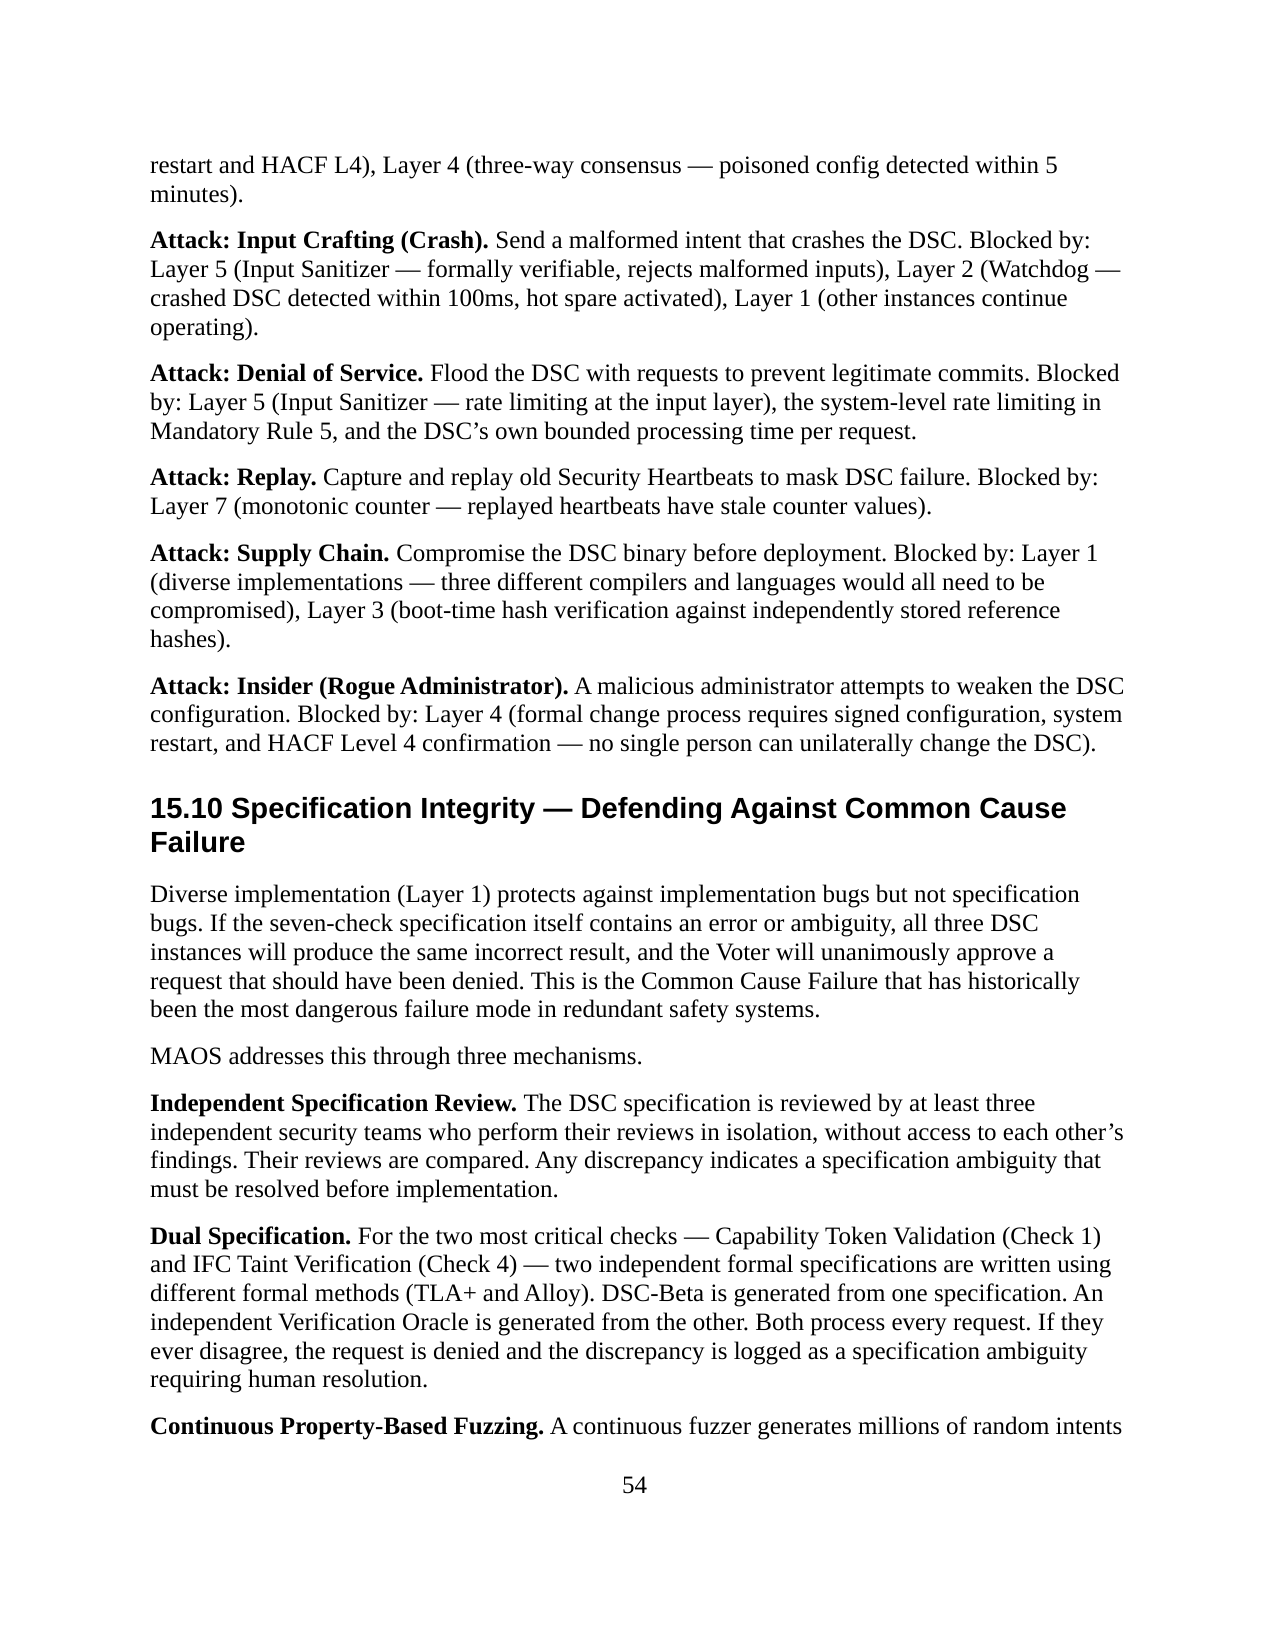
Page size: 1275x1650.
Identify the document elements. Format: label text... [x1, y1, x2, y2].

text Independent Specification Review. The DSC specification is reviewed by at least three independent security teams who perform their reviews in isolation, without access to each other’s findings. Their reviews are compared. Any discrepancy indicates a specification ambiguity that must be resolved before implementation. [150, 1088, 1125, 1203]
subtitle 15.10 Specification Integrity — Defending Against Common Cause Failure [150, 791, 1125, 858]
text MAOS addresses this through three mechanisms. [150, 1041, 1125, 1070]
text Attack: Denial of Service. Flood the DSC with requests to prevent legitimate commits. Blocked by: Layer 5 (Input Sanitizer — rate limiting at the input layer), the system-level rate limiting in Mandatory Rule 5, and the DSC’s own bounded processing time per request. [150, 358, 1125, 444]
text Diverse implementation (Layer 1) protects against implementation bugs but not specification bugs. If the seven-check specification itself contains an error or ambiguity, all three DSC instances will produce the same incorrect result, and the Voter will unanimously approve a request that should have been denied. This is the Common Cause Failure that has historically been the most dangerous failure mode in redundant safety systems. [150, 879, 1125, 1023]
text Continuous Property-Based Fuzzing. A continuous fuzzer generates millions of random intents [150, 1411, 1125, 1440]
text Attack: Input Crafting (Crash). Send a malformed intent that crashes the DSC. Blocked by: Layer 5 (Input Sanitizer — formally verifiable, rejects malformed inputs), Layer 2 (Watchdog — crashed DSC detected within 100ms, hot spare activated), Layer 1 (other instances continue operating). [150, 225, 1125, 340]
text Dual Specification. For the two most critical checks — Capability Token Validation (Check 1) and IFC Taint Verification (Check 4) — two independent formal specifications are written using different formal methods (TLA+ and Alloy). DSC-Beta is generated from one specification. An independent Verification Oracle is generated from the other. Both process every request. If they ever disagree, the request is denied and the discrepancy is logged as a specification ambiguity requiring human resolution. [150, 1221, 1125, 1393]
text Attack: Replay. Capture and replay old Security Heartbeats to mask DSC failure. Blocked by: Layer 7 (monotonic counter — replayed heartbeats have stale counter values). [150, 462, 1125, 520]
text Attack: Supply Chain. Compromise the DSC binary before deployment. Blocked by: Layer 1 (diverse implementations — three different compilers and languages would all need to be compromised), Layer 3 (boot-time hash verification against independently stored reference hashes). [150, 538, 1125, 653]
text restart and HACF L4), Layer 4 (three-way consensus — poisoned config detected within 5 minutes). [150, 150, 1125, 207]
text Attack: Insider (Rogue Administrator). A malicious administrator attempts to weaken the DSC configuration. Blocked by: Layer 4 (formal change process requires signed configuration, system restart, and HACF Level 4 confirmation — no single person can unilaterally change the DSC). [150, 671, 1125, 757]
